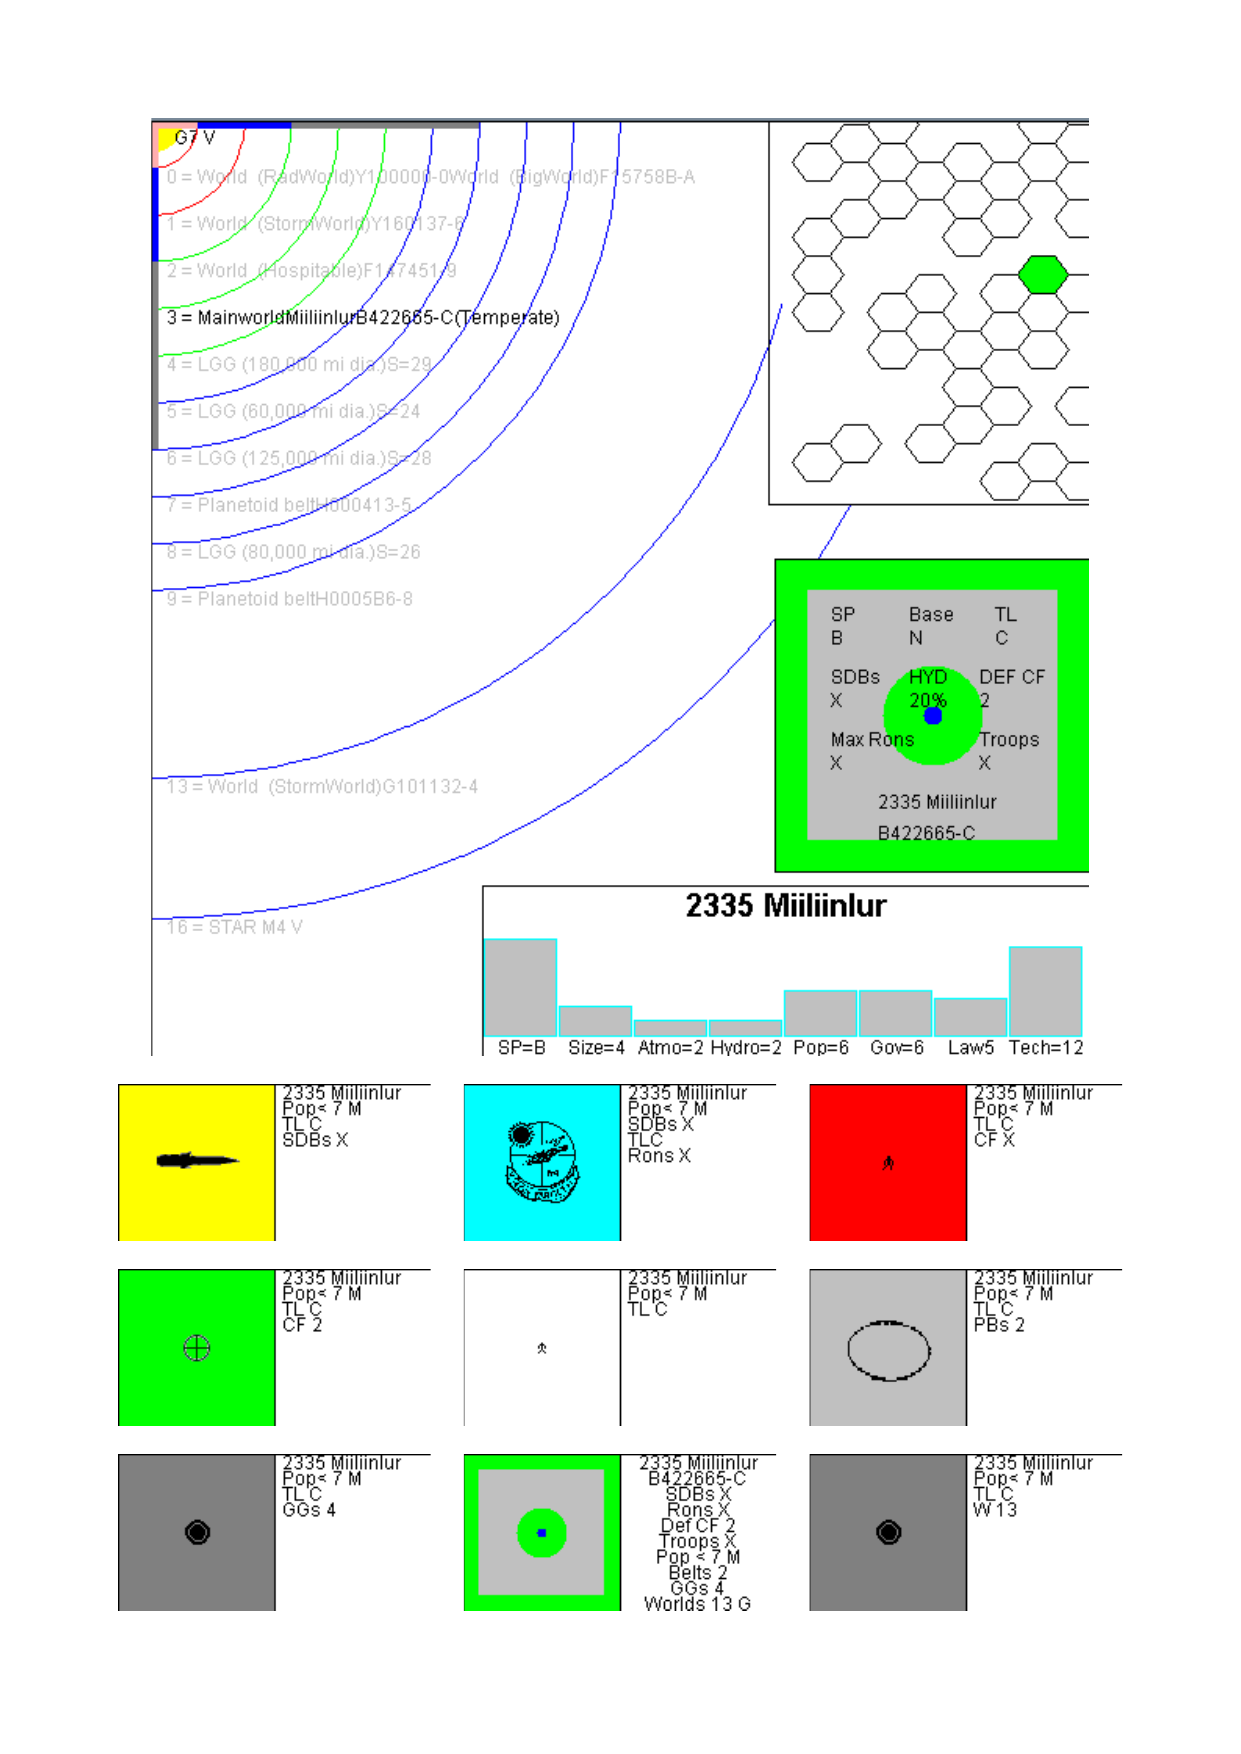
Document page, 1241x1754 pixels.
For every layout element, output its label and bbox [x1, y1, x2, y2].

picture [809, 1454, 1123, 1611]
picture [118, 1084, 431, 1241]
picture [151, 118, 1089, 1056]
picture [463, 1269, 777, 1426]
picture [463, 1084, 777, 1241]
picture [809, 1084, 1123, 1241]
picture [463, 1454, 777, 1611]
picture [118, 1454, 431, 1611]
picture [809, 1269, 1123, 1426]
picture [118, 1269, 431, 1426]
